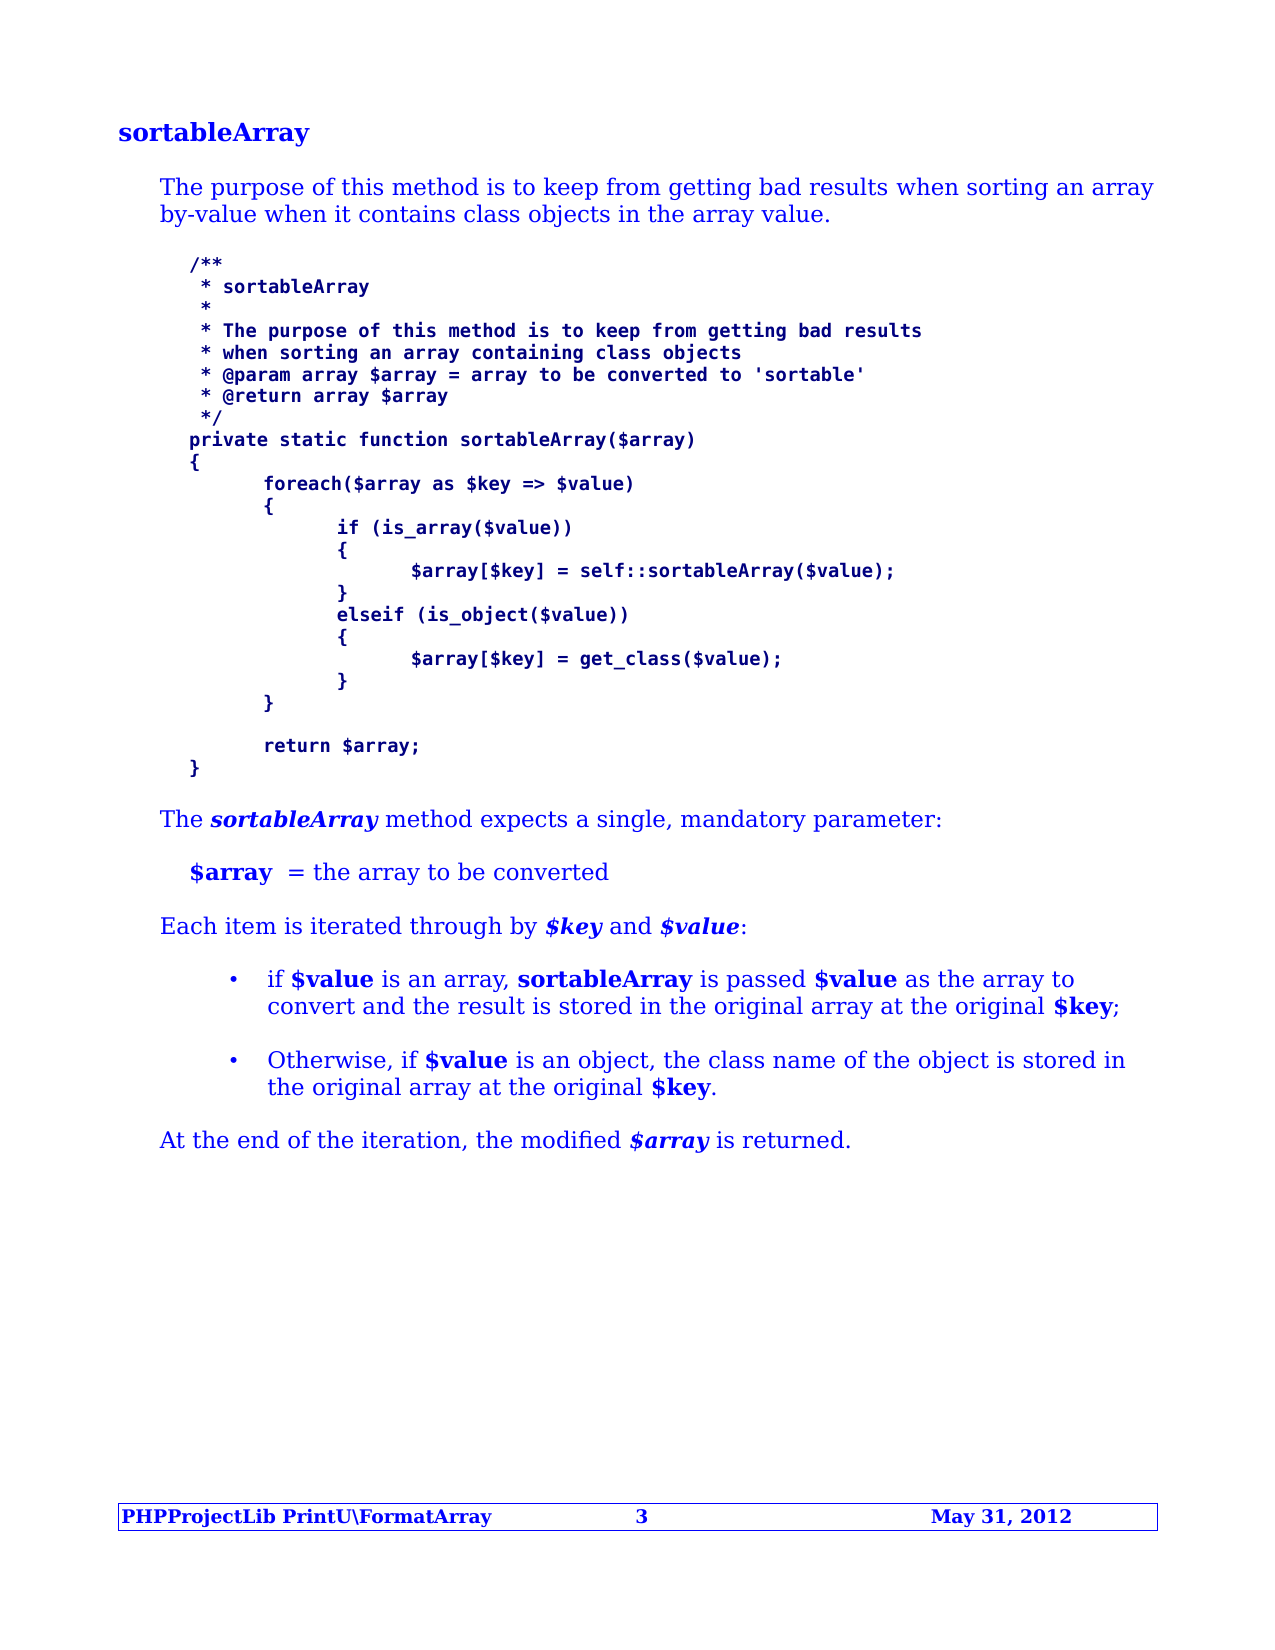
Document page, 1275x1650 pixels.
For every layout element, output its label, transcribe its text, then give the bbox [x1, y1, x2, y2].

list { [189, 626, 1157, 648]
list if (is_array($value)) [189, 517, 1157, 538]
text At the end of the iteration, the modified $array is returned. [159, 1127, 1157, 1154]
list private static function sortableArray($array) [189, 429, 1157, 451]
text Each item is iterated through by $key and $value: [159, 913, 1157, 939]
list { [189, 495, 1157, 517]
list * sortableArray [189, 276, 1157, 298]
list } [189, 692, 1157, 713]
list * [189, 298, 1157, 320]
title sortableArray [118, 118, 1157, 147]
list elseif (is_object($value)) [189, 604, 1157, 626]
list * @param array $array = array to be converted to 'sortable' [189, 363, 1157, 385]
list foreach($array as $key => $value) [189, 473, 1157, 495]
list * The purpose of this method is to keep from getting bad results [189, 320, 1157, 342]
list Otherwise, if $value is an object, the class name of the object is stored in the original array at the original $key. [229, 1047, 1157, 1101]
list $array[$key] = self::sortableArray($value); [189, 560, 1157, 582]
list * @return array $array [189, 385, 1157, 407]
text $array = the array to be converted [189, 859, 1157, 886]
list { [189, 538, 1157, 560]
list return $array; [189, 735, 1157, 757]
list $array[$key] = get_class($value); [189, 648, 1157, 670]
list { [189, 451, 1157, 473]
list if $value is an array, sortableArray is passed $value as the array to convert and the result is stored in the original array at the original $key; [229, 966, 1157, 1020]
list /** [189, 254, 1157, 276]
list */ [189, 407, 1157, 429]
list } [189, 757, 1157, 779]
list } [189, 582, 1157, 604]
text The purpose of this method is to keep from getting bad results when sorting an array by-value when it contains class objects in the array value. [159, 174, 1157, 227]
list * when sorting an array containing class objects [189, 342, 1157, 363]
list } [189, 670, 1157, 692]
text The sortableArray method expects a single, mandatory parameter: [159, 806, 1157, 832]
